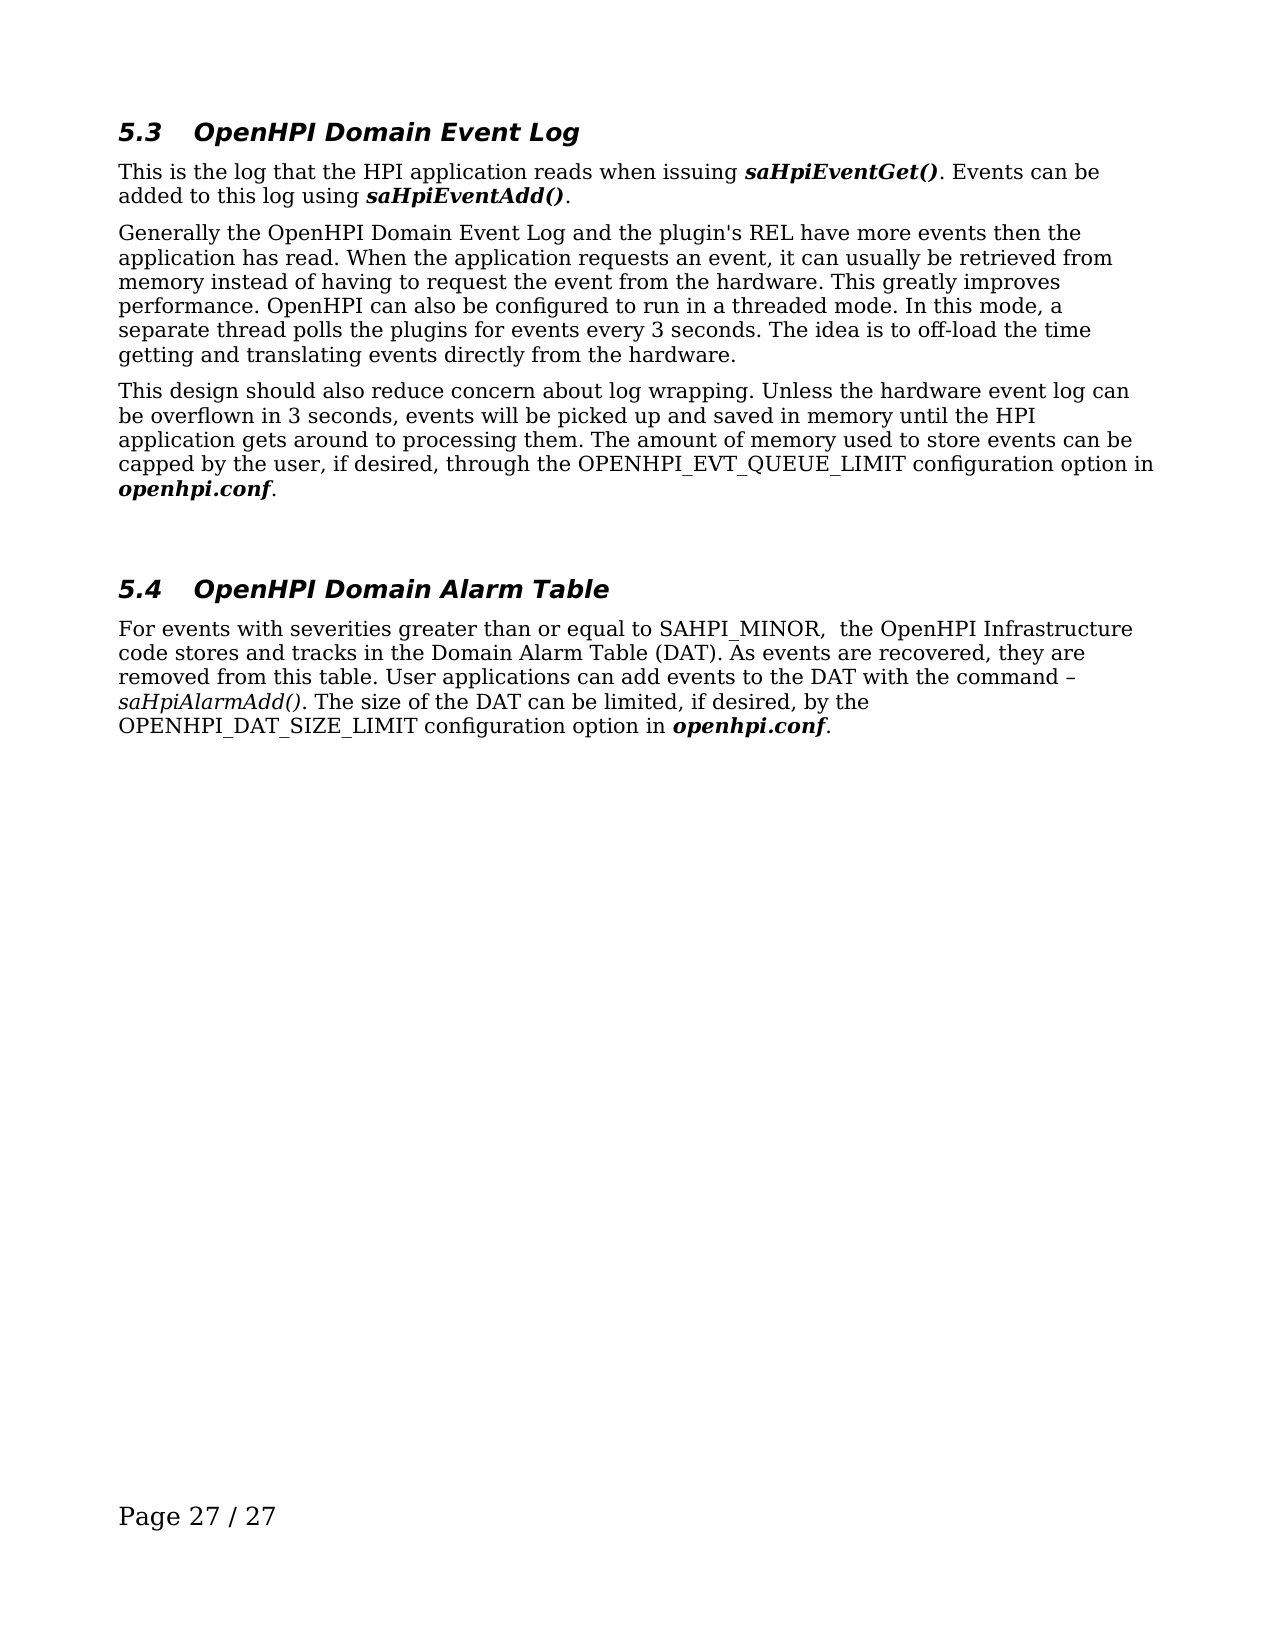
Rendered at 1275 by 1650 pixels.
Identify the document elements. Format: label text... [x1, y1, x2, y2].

text For events with severities greater than or equal to SAHPI_MINOR, the OpenHPI Infrastructure code stores and tracks in the Domain Alarm Table (DAT). As events are recovered, they are removed from this table. User applications can add events to the DAT with the command – saHpiAlarmAdd(). The size of the DAT can be limited, if desired, by the OPENHPI_DAT_SIZE_LIMIT configuration option in openhpi.conf. [118, 617, 1157, 738]
subtitle OpenHPI Domain Alarm Table [118, 575, 1157, 604]
subtitle OpenHPI Domain Event Log [118, 118, 1157, 147]
text This design should also reduce concern about log wrapping. Unless the hardware event log can be overflown in 3 seconds, events will be picked up and saved in memory until the HPI application gets around to processing them. The amount of memory used to store events can be capped by the user, if desired, through the OPENHPI_EVT_QUEUE_LIMIT configuration option in openhpi.conf. [118, 379, 1157, 501]
text This is the log that the HPI application reads when issuing saHpiEventGet(). Events can be added to this log using saHpiEventAdd(). [118, 160, 1157, 209]
text Generally the OpenHPI Domain Event Log and the plugin's REL have more events then the application has read. When the application requests an event, it can usually be retrieved from memory instead of having to request the event from the hardware. This greatly improves performance. OpenHPI can also be configured to run in a threaded mode. In this mode, a separate thread polls the plugins for events every 3 seconds. The idea is to off-load the time getting and translating events directly from the hardware. [118, 221, 1157, 367]
